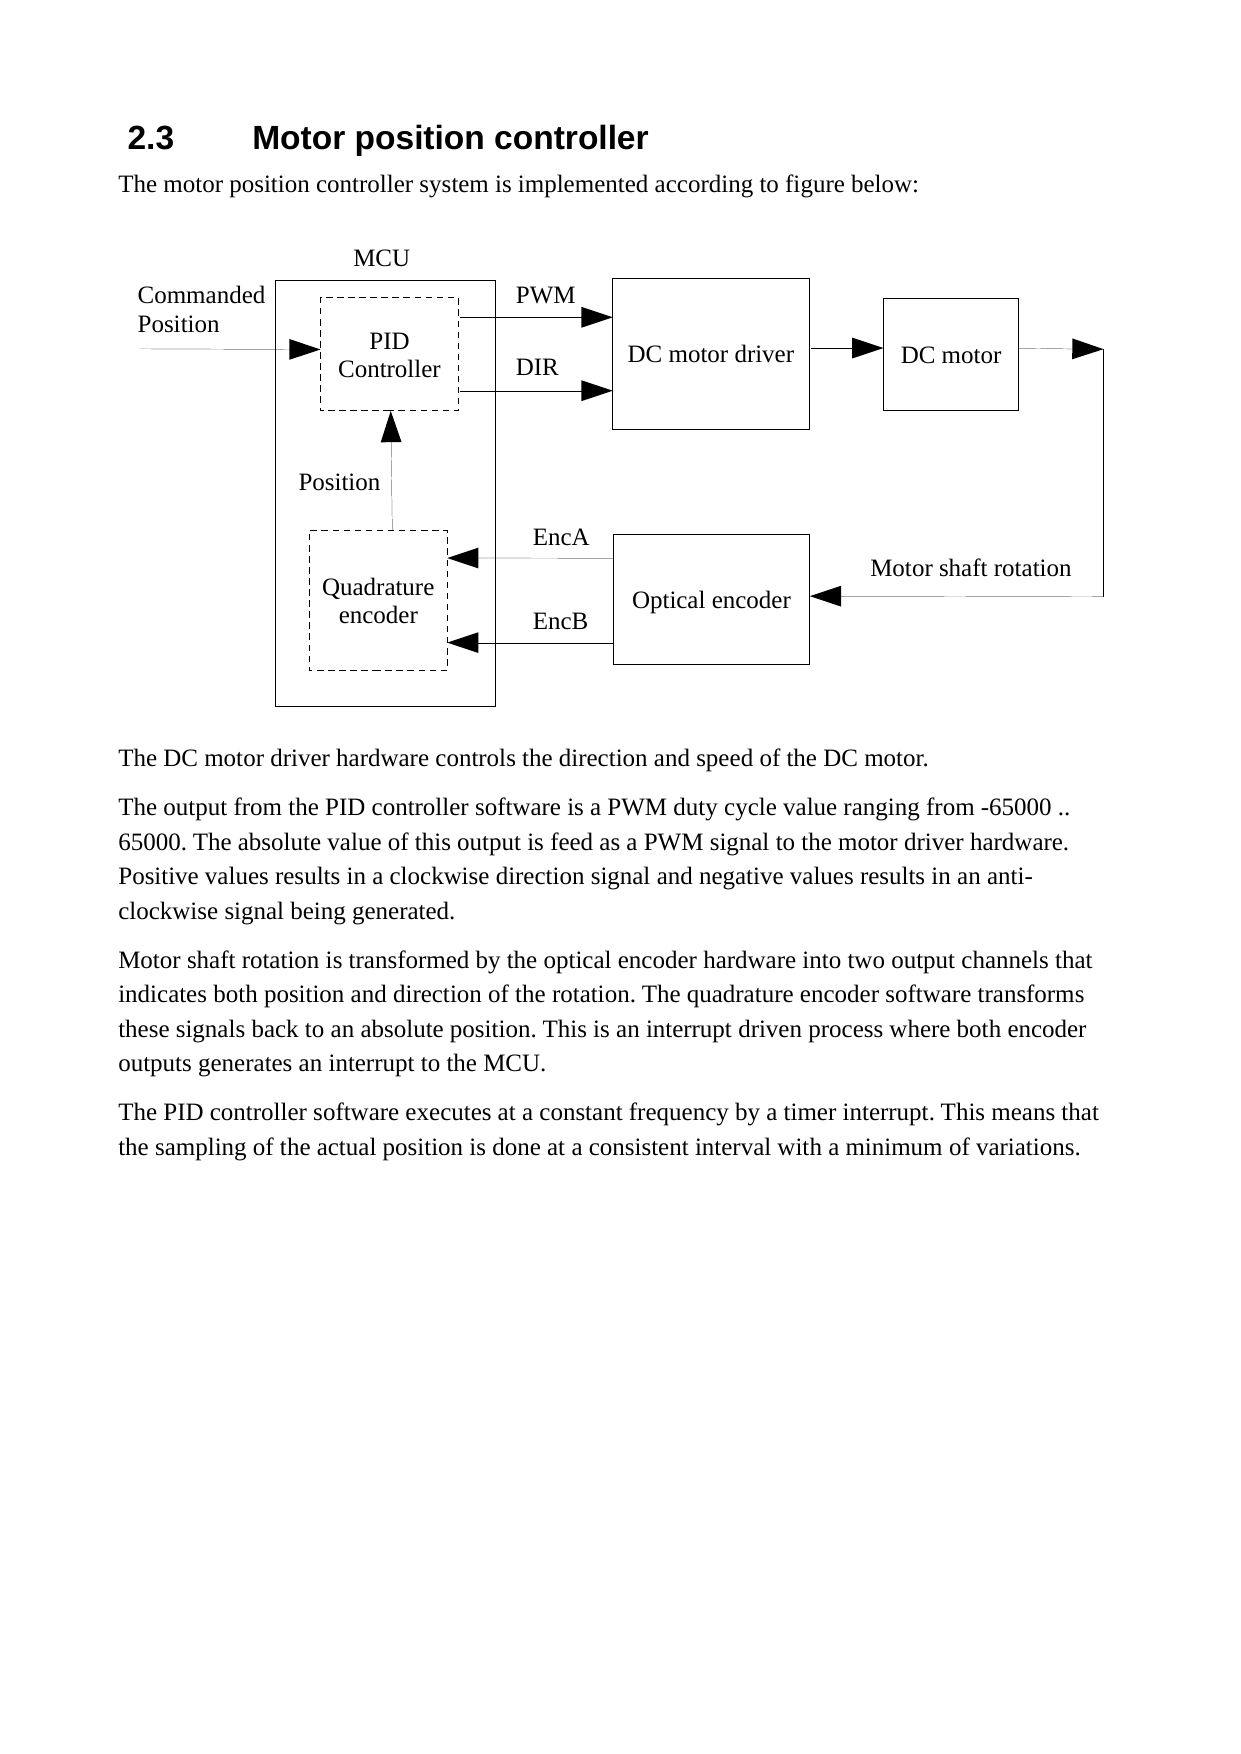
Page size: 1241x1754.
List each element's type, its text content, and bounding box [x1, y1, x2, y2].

text The DC motor driver hardware controls the direction and speed of the DC motor. [118, 743, 1122, 772]
text Motor shaft rotation is transformed by the optical encoder hardware into two output channels that indicates both position and direction of the rotation. The quadrature encoder software transforms these signals back to an absolute position. This is an interrupt driven process where both encoder outputs generates an interrupt to the MCU. [118, 945, 1122, 1077]
text The PID controller software executes at a constant frequency by a timer interrupt. This means that the sampling of the actual position is done at a consistent interval with a minimum of variations. [118, 1097, 1122, 1161]
text The motor position controller system is implemented according to figure below: [118, 169, 1122, 232]
text The output from the PID controller software is a PWM duty cycle value ranging from -65000 .. 65000. The absolute value of this output is feed as a PWM signal to the motor driver hardware. Positive values results in a clockwise direction signal and negative values results in an anti-clockwise signal being generated. [118, 792, 1122, 925]
subtitle Motor position controller [118, 118, 1122, 157]
